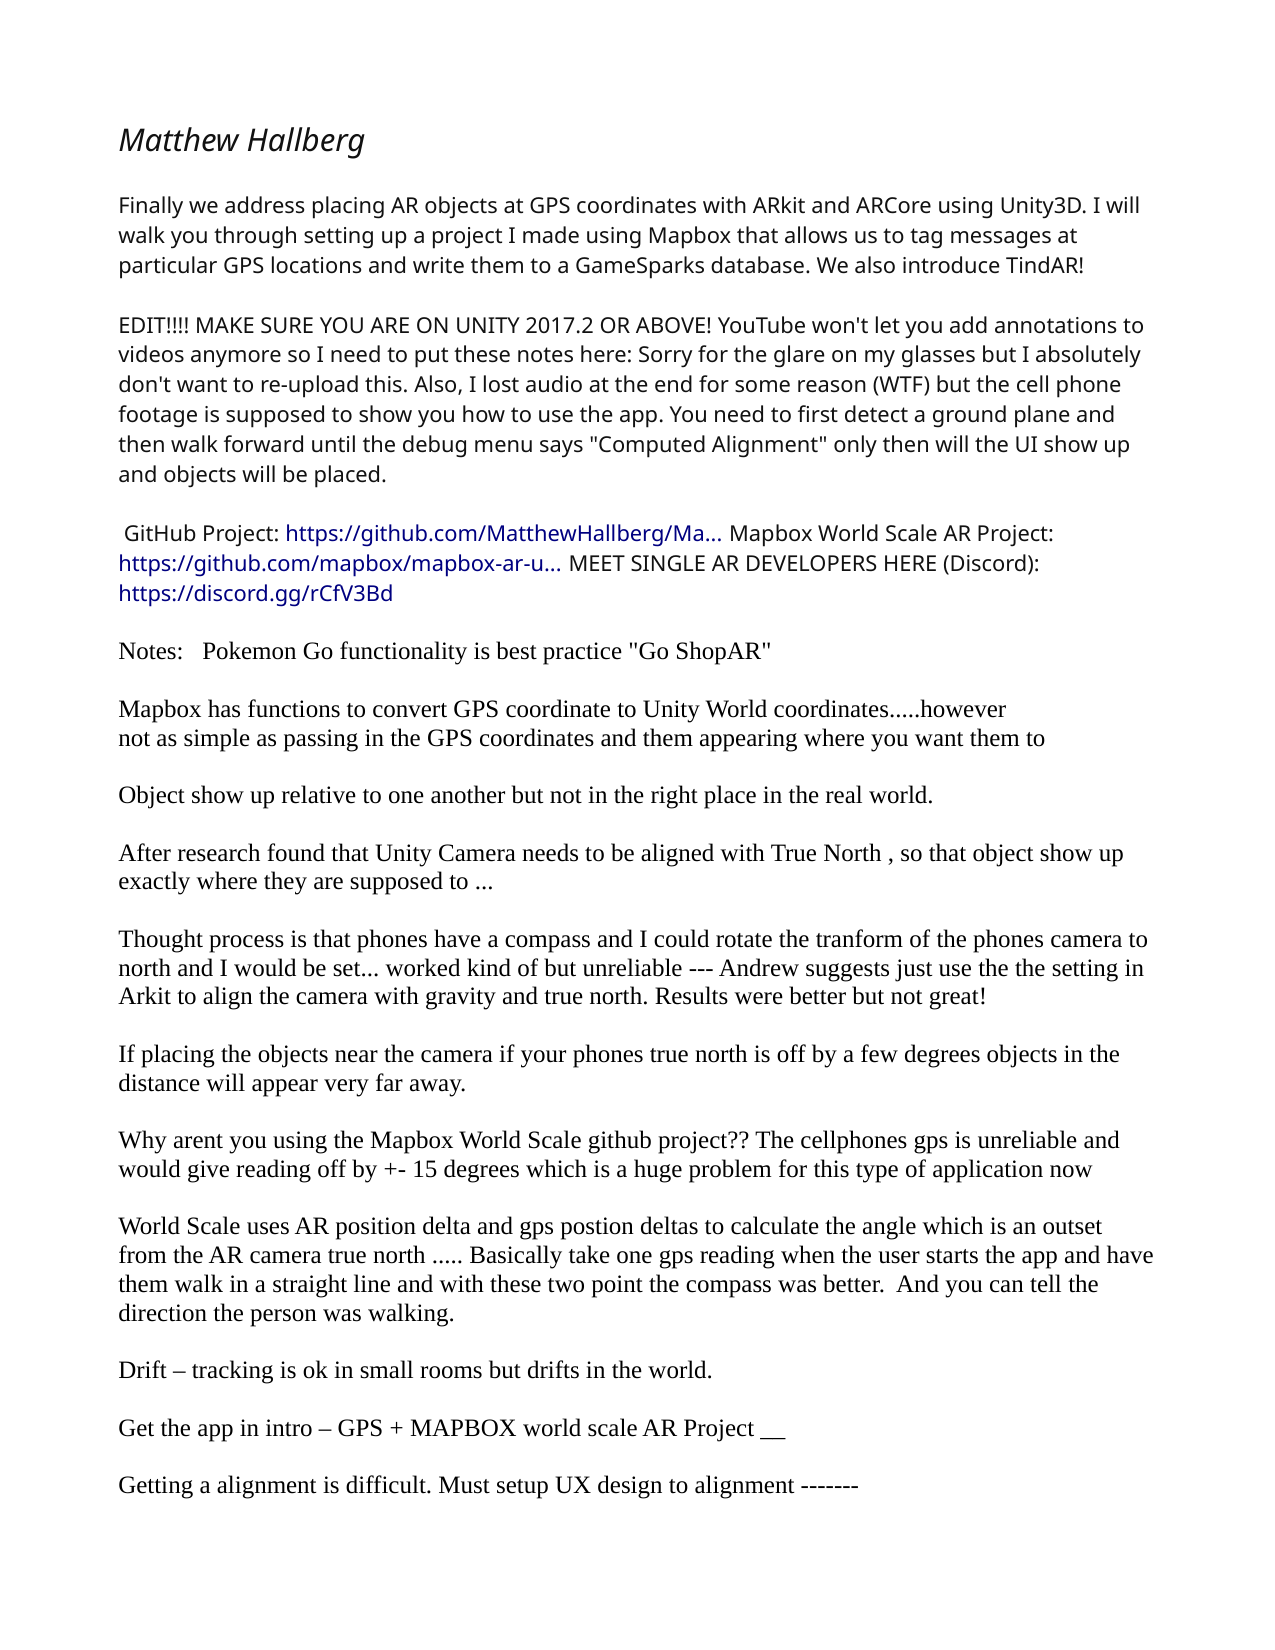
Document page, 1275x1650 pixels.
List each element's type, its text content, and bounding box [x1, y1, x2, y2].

text Object show up relative to one another but not in the right place in the real world. [118, 780, 1157, 809]
text Getting a alignment is difficult. Must setup UX design to alignment ------- [118, 1470, 1157, 1499]
text Mapbox has functions to convert GPS coordinate to Unity World coordinates.....however [118, 694, 1157, 723]
text not as simple as passing in the GPS coordinates and them appearing where you want them to [118, 723, 1157, 751]
text Get the app in intro – GPS + MAPBOX world scale AR Project __ [118, 1413, 1157, 1441]
text After research found that Unity Camera needs to be aligned with True North , so that object show up exactly where they are supposed to ... [118, 838, 1157, 895]
text GitHub Project: https://github.com/MatthewHallberg/Ma... Mapbox World Scale AR Project: https://github.com/mapbox/mapbox-ar-u... MEET SINGLE AR DEVELOPERS HERE (Discord): https://discord.gg/rCfV3Bd [118, 518, 1157, 636]
text Notes: Pokemon Go functionality is best practice "Go ShopAR" [118, 636, 1157, 665]
text EDIT!!!! MAKE SURE YOU ARE ON UNITY 2017.2 OR ABOVE! YouTube won't let you add annotations to videos anymore so I need to put these notes here: Sorry for the glare on my glasses but I absolutely don't want to re-upload this. Also, I lost audio at the end for some reason (WTF) but the cell phone footage is supposed to show you how to use the app. You need to first detect a ground plane and then walk forward until the debug menu says "Computed Alignment" only then will the UI show up and objects will be placed. [118, 310, 1157, 488]
text If placing the objects near the camera if your phones true north is off by a few degrees objects in the distance will appear very far away. [118, 1039, 1157, 1096]
text Matthew Hallberg [118, 118, 1157, 161]
text Thought process is that phones have a compass and I could rotate the tranform of the phones camera to north and I would be set... worked kind of but unreliable --- Andrew suggests just use the the setting in Arkit to align the camera with gravity and true north. Results were better but not great! [118, 924, 1157, 1010]
text World Scale uses AR position delta and gps postion deltas to calculate the angle which is an outset from the AR camera true north ..... Basically take one gps reading when the user starts the app and have them walk in a straight line and with these two point the compass was better. And you can tell the direction the person was walking. [118, 1211, 1157, 1326]
text Drift – tracking is ok in small rooms but drifts in the world. [118, 1355, 1157, 1384]
text Finally we address placing AR objects at GPS coordinates with ARkit and ARCore using Unity3D. I will walk you through setting up a project I made using Mapbox that allows us to tag messages at particular GPS locations and write them to a GameSparks database. We also introduce TindAR! [118, 191, 1157, 280]
text Why arent you using the Mapbox World Scale github project?? The cellphones gps is unreliable and would give reading off by +- 15 degrees which is a huge problem for this type of application now [118, 1125, 1157, 1183]
